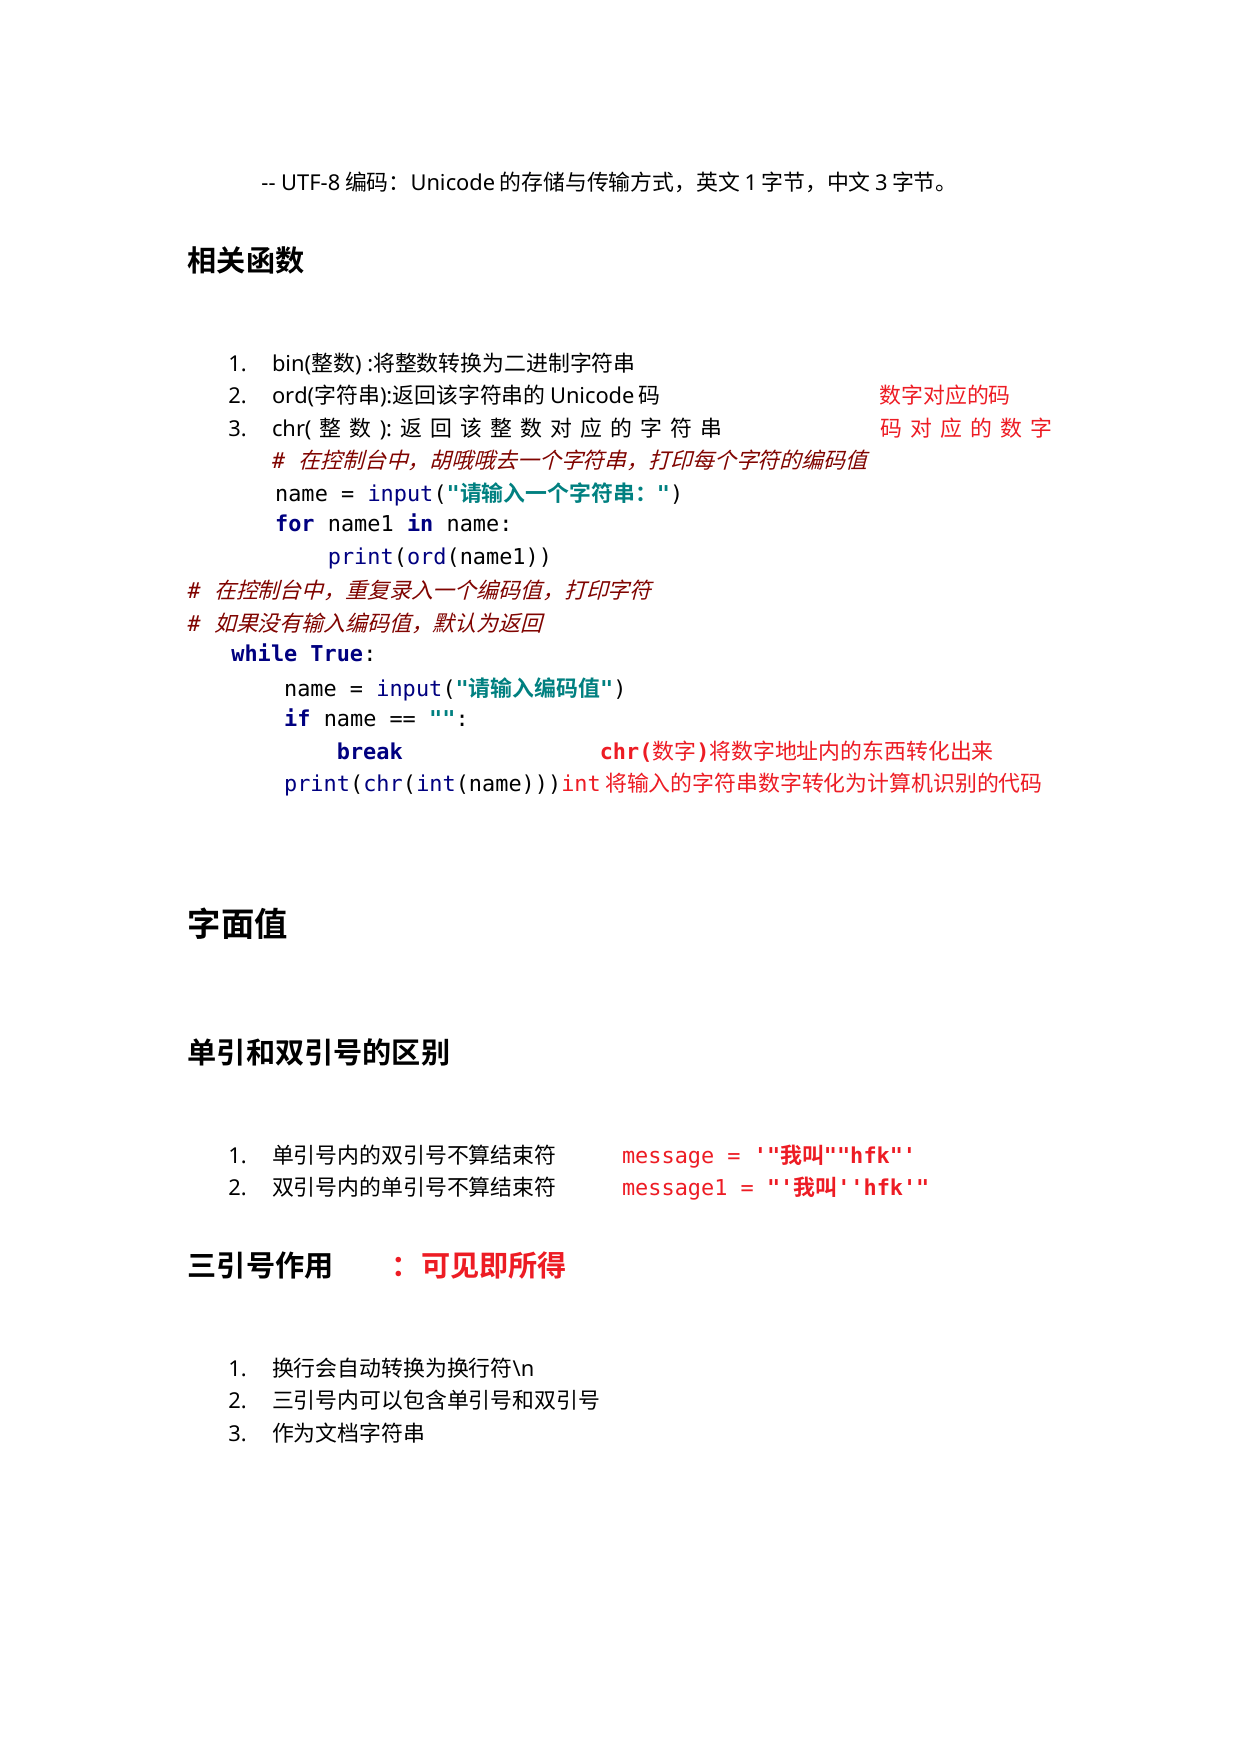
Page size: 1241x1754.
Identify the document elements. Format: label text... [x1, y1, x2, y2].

text -- UTF-8编码：Unicode的存储与传输方式，英文1字节，中文3字节。 [209, 165, 1053, 197]
subtitle 字面值 [187, 889, 1053, 954]
list 双引号内的单引号不算结束符 message1 = "'我叫''hfk'" [228, 1170, 1053, 1202]
text if name == "": [187, 703, 1053, 735]
text print(ord(name1)) [187, 540, 1053, 573]
text while True: [187, 638, 1053, 670]
list 换行会自动转换为换行符\n [228, 1351, 1053, 1383]
subtitle 三引号作用 ：可见即所得 [187, 1232, 1053, 1297]
text name = input("请输入一个字符串：") [187, 475, 1053, 508]
list 作为文档字符串 [228, 1416, 1053, 1448]
text # 如果没有输入编码值，默认为返回 [187, 605, 1053, 638]
list chr(整数):返回该整数对应的字符串 码对应的数字 # 在控制台中，胡哦哦去一个字符串，打印每个字符的编码值 [228, 410, 1053, 475]
text # 在控制台中，重复录入一个编码值，打印字符 [187, 573, 1053, 605]
list bin(整数) :将整数转换为二进制字符串 [228, 345, 1053, 378]
list 单引号内的双引号不算结束符 message = '"我叫""hfk"' [228, 1137, 1053, 1170]
subtitle 相关函数 [187, 226, 1053, 291]
list 三引号内可以包含单引号和双引号 [228, 1383, 1053, 1416]
text print(chr(int(name)))int将输入的字符串数字转化为计算机识别的代码 [187, 768, 1053, 800]
text break chr(数字)将数字地址内的东西转化出来 [187, 735, 1053, 768]
list ord(字符串):返回该字符串的Unicode码 数字对应的码 [228, 378, 1053, 410]
text name = input("请输入编码值") [187, 670, 1053, 703]
text for name1 in name: [187, 508, 1053, 540]
subtitle 单引和双引号的区别 [187, 1019, 1053, 1084]
